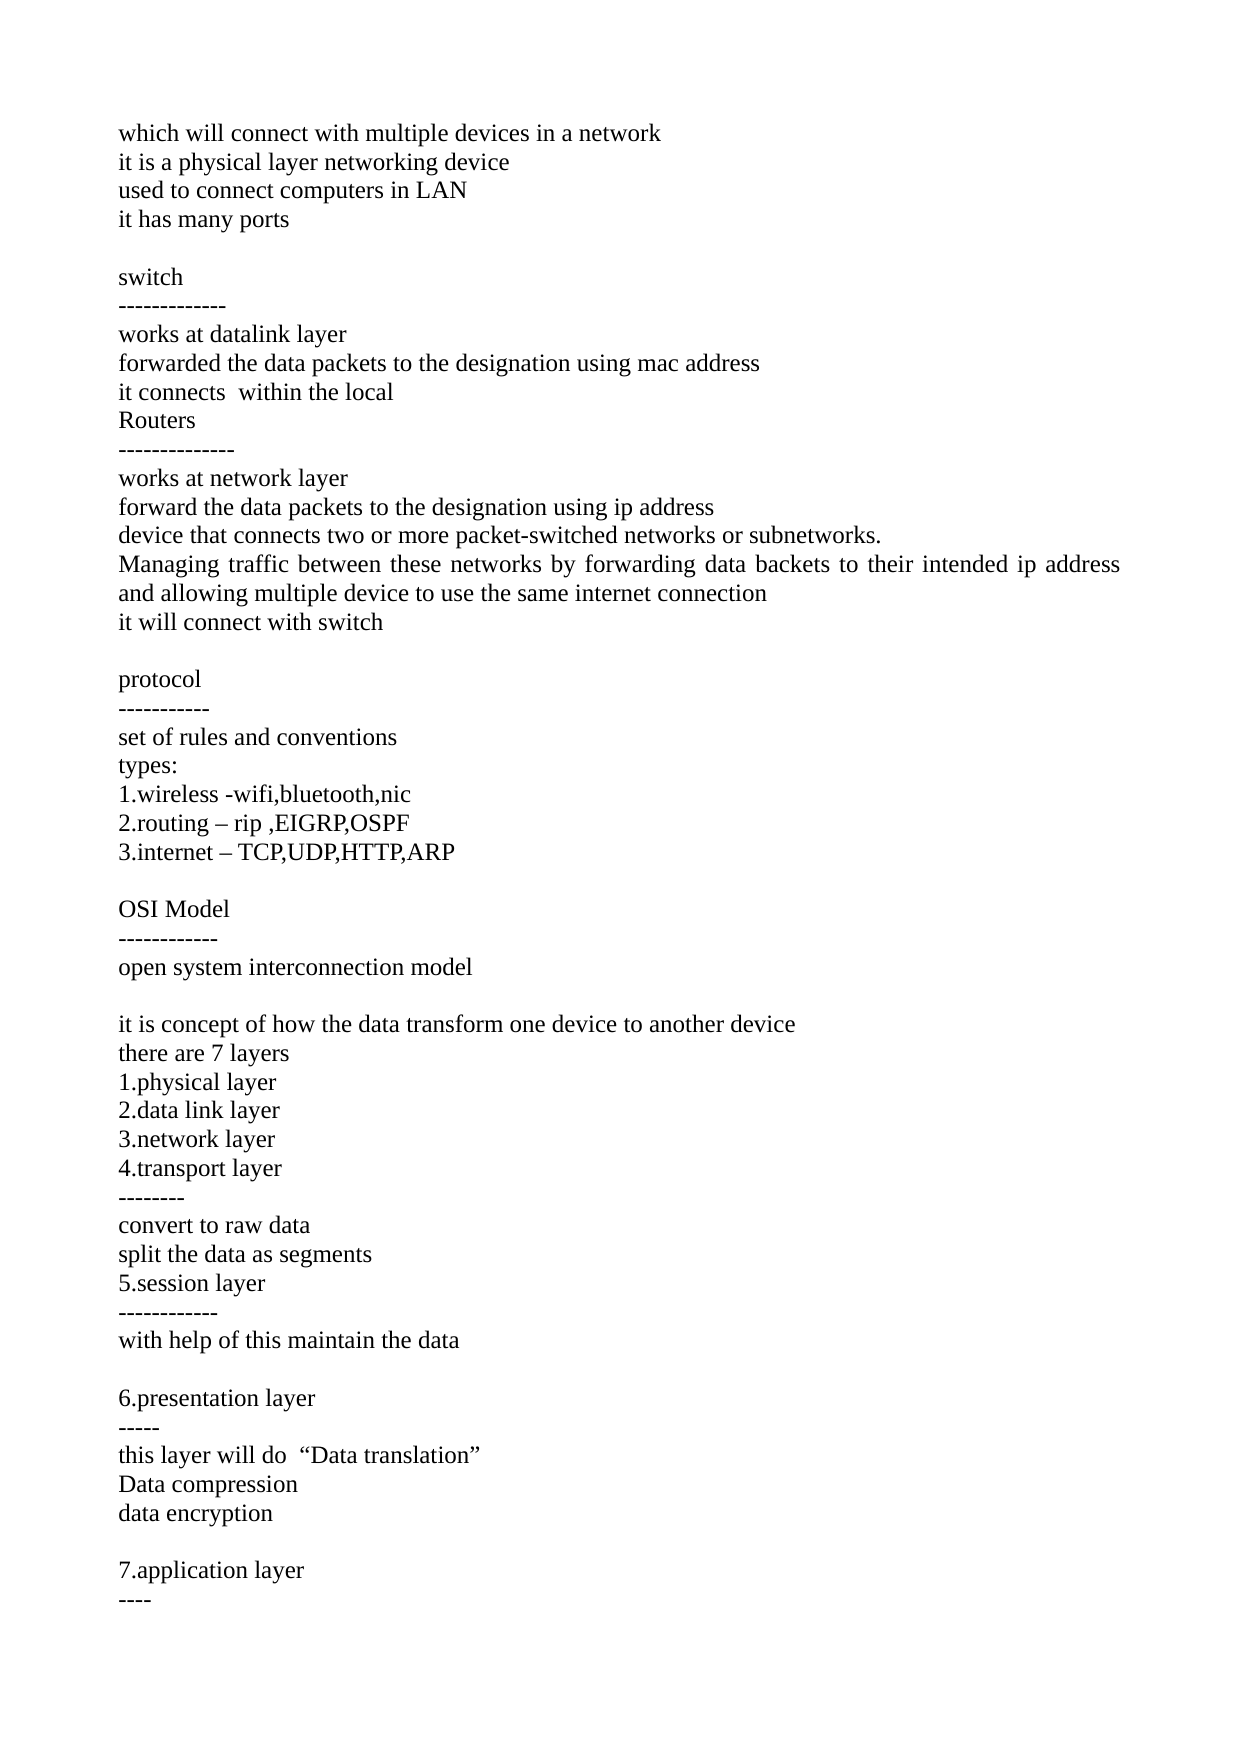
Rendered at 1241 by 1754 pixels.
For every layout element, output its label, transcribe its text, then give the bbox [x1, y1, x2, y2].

text 6.presentation layer [118, 1383, 1122, 1412]
text 1.wireless -wifi,bluetooth,nic [118, 779, 1122, 808]
text forwarded the data packets to the designation using mac address [118, 348, 1122, 377]
text ------------ [118, 923, 1122, 952]
text -------- [118, 1182, 1122, 1211]
text it will connect with switch [118, 607, 1122, 636]
text 4.transport layer [118, 1153, 1122, 1182]
text Data compression [118, 1469, 1122, 1498]
text used to connect computers in LAN [118, 176, 1122, 204]
text Routers [118, 406, 1122, 434]
text types: [118, 751, 1122, 779]
text works at network layer [118, 463, 1122, 492]
text OSI Model [118, 894, 1122, 923]
text device that connects two or more packet-switched networks or subnetworks. [118, 521, 1122, 549]
text 5.session layer [118, 1268, 1122, 1297]
text forward the data packets to the designation using ip address [118, 492, 1122, 521]
text there are 7 layers [118, 1038, 1122, 1067]
text 2.routing – rip ,EIGRP,OSPF [118, 808, 1122, 837]
text 7.application layer [118, 1556, 1122, 1584]
text Managing traffic between these networks by forwarding data backets to their intended ip address and allowing multiple device to use the same internet connection [118, 549, 1122, 607]
text convert to raw data [118, 1211, 1122, 1239]
text 1.physical layer [118, 1067, 1122, 1096]
text this layer will do “Data translation” [118, 1441, 1122, 1469]
text ------------ [118, 1297, 1122, 1326]
text ----- [118, 1412, 1122, 1441]
text switch [118, 262, 1122, 291]
text 3.internet – TCP,UDP,HTTP,ARP [118, 837, 1122, 866]
text set of rules and conventions [118, 722, 1122, 751]
text ------------- [118, 291, 1122, 319]
text it connects within the local [118, 377, 1122, 406]
text split the data as segments [118, 1239, 1122, 1268]
text it is concept of how the data transform one device to another device [118, 1009, 1122, 1038]
text open system interconnection model [118, 952, 1122, 981]
text ----------- [118, 693, 1122, 722]
text it is a physical layer networking device [118, 147, 1122, 176]
text it has many ports [118, 204, 1122, 233]
text ---- [118, 1584, 1122, 1613]
text protocol [118, 664, 1122, 693]
text data encryption [118, 1498, 1122, 1527]
text works at datalink layer [118, 319, 1122, 348]
text with help of this maintain the data [118, 1326, 1122, 1354]
text which will connect with multiple devices in a network [118, 118, 1122, 147]
text -------------- [118, 434, 1122, 463]
text 2.data link layer [118, 1096, 1122, 1124]
text 3.network layer [118, 1124, 1122, 1153]
